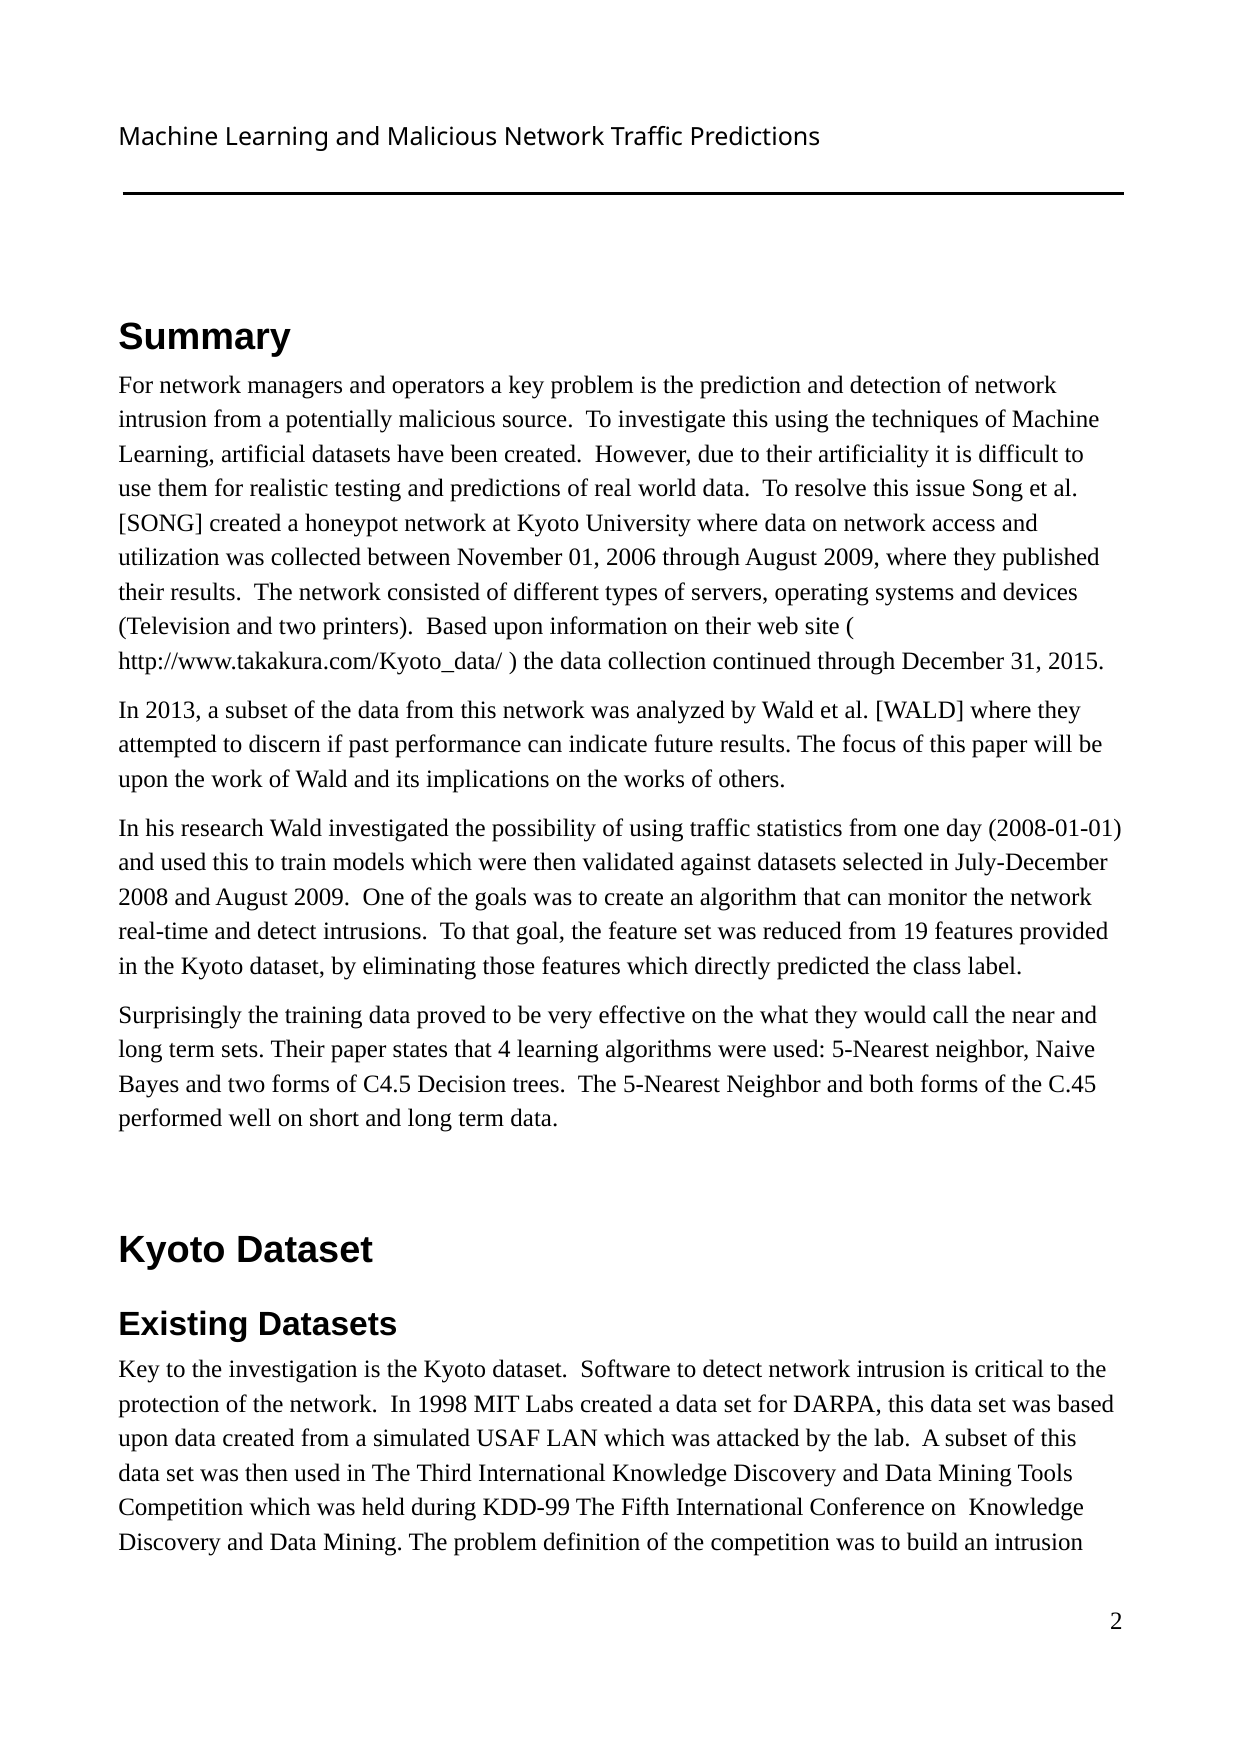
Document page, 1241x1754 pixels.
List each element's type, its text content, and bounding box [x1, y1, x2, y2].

subtitle Kyoto Dataset [118, 1226, 1122, 1270]
subtitle Summary [118, 314, 1122, 357]
subtitle Existing Datasets [118, 1303, 1122, 1342]
text In his research Wald investigated the possibility of using traffic statistics from one day (2008-01-01) and used this to train models which were then validated against datasets selected in July-December 2008 and August 2009. One of the goals was to create an algorithm that can monitor the network real-time and detect intrusions. To that goal, the feature set was reduced from 19 features provided in the Kyoto dataset, by eliminating those features which directly predicted the class label. [118, 813, 1122, 979]
text Surprisingly the training data proved to be very effective on the what they would call the near and long term sets. Their paper states that 4 learning algorithms were used: 5-Nearest neighbor, Naive Bayes and two forms of C4.5 Decision trees. The 5-Nearest Neighbor and both forms of the C.45 performed well on short and long term data. [118, 1000, 1122, 1132]
text For network managers and operators a key problem is the prediction and detection of network intrusion from a potentially malicious source. To investigate this using the techniques of Machine Learning, artificial datasets have been created. However, due to their artificiality it is difficult to use them for realistic testing and predictions of real world data. To resolve this issue Song et al. [SONG] created a honeypot network at Kyoto University where data on network access and utilization was collected between November 01, 2006 through August 2009, where they published their results. The network consisted of different types of servers, operating systems and devices (Television and two printers). Based upon information on their web site ( http://www.takakura.com/Kyoto_data/ ) the data collection continued through December 31, 2015. [118, 370, 1122, 674]
text Key to the investigation is the Kyoto dataset. Software to detect network intrusion is critical to the protection of the network. In 1998 MIT Labs created a data set for DARPA, this data set was based upon data created from a simulated USAF LAN which was attacked by the lab. A subset of this data set was then used in The Third International Knowledge Discovery and Data Mining Tools Competition which was held during KDD-99 The Fifth International Conference on Knowledge Discovery and Data Mining. The problem definition of the competition was to build an intrusion [118, 1354, 1122, 1556]
text In 2013, a subset of the data from this network was analyzed by Wald et al. [WALD] where they attempted to discern if past performance can indicate future results. The focus of this paper will be upon the work of Wald and its implications on the works of others. [118, 695, 1122, 792]
